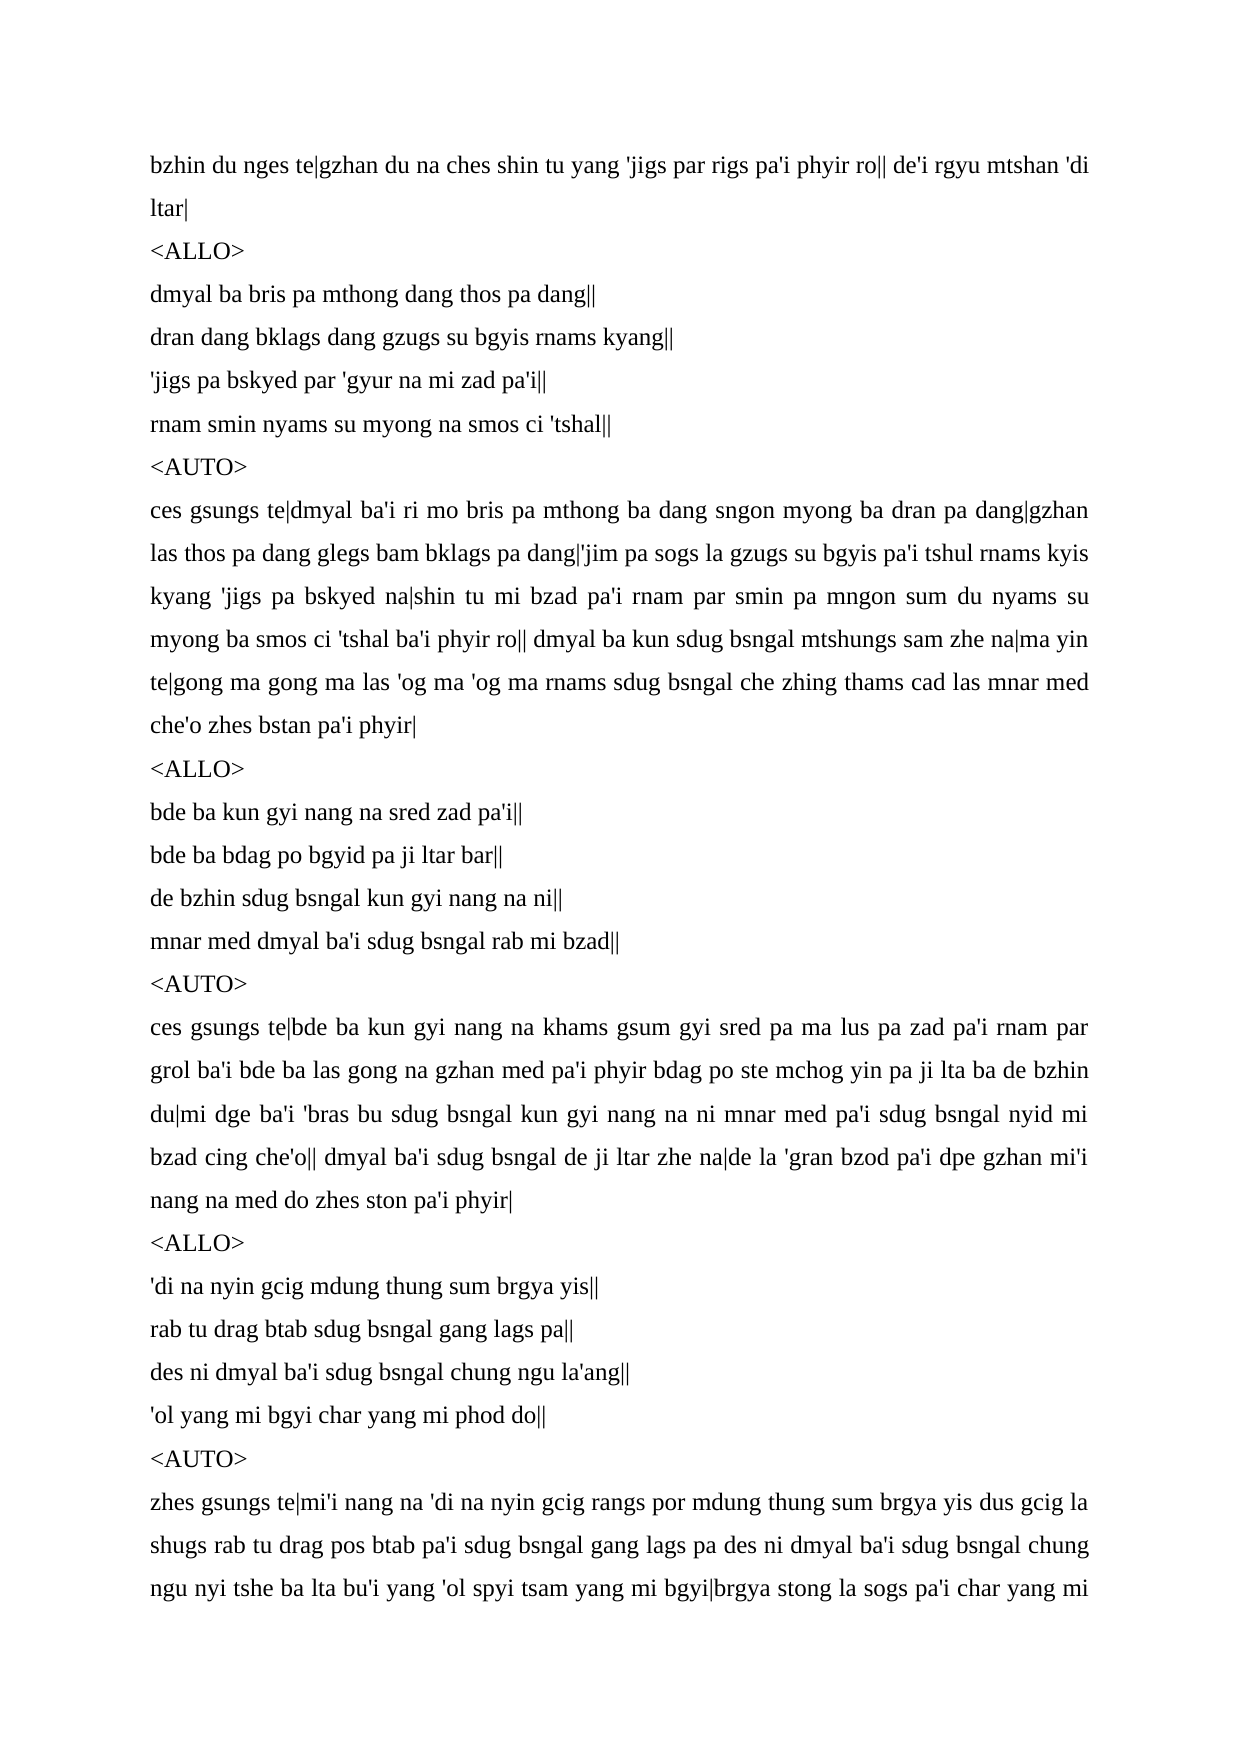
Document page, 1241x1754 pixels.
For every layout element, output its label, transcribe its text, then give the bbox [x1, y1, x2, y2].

text mnar med dmyal ba'i sdug bsngal rab mi bzad|| [150, 926, 1090, 955]
text zhes gsungs te|mi'i nang na 'di na nyin gcig rangs por mdung thung sum brgya yis dus gcig la shugs rab tu drag pos btab pa'i sdug bsngal gang lags pa des ni dmyal ba'i sdug bsngal chung ngu nyi tshe ba lta bu'i yang 'ol spyi tsam yang mi bgyi|brgya stong la sogs pa'i char yang mi [150, 1487, 1090, 1602]
text rab tu drag btab sdug bsngal gang lags pa|| [150, 1314, 1090, 1343]
text <AUTO> [150, 452, 1090, 481]
text <ALLO> [150, 754, 1090, 782]
text bde ba kun gyi nang na sred zad pa'i|| [150, 797, 1090, 826]
text 'di na nyin gcig mdung thung sum brgya yis|| [150, 1271, 1090, 1300]
text bzhin du nges te|gzhan du na ches shin tu yang 'jigs par rigs pa'i phyir ro|| de'i rgyu mtshan 'di ltar| [150, 150, 1090, 222]
text bde ba bdag po bgyid pa ji ltar bar|| [150, 840, 1090, 869]
text <ALLO> [150, 236, 1090, 265]
text <ALLO> [150, 1228, 1090, 1257]
text <AUTO> [150, 1444, 1090, 1472]
text <AUTO> [150, 969, 1090, 998]
text ces gsungs te|dmyal ba'i ri mo bris pa mthong ba dang sngon myong ba dran pa dang|gzhan las thos pa dang glegs bam bklags pa dang|'jim pa sogs la gzugs su bgyis pa'i tshul rnams kyis kyang 'jigs pa bskyed na|shin tu mi bzad pa'i rnam par smin pa mngon sum du nyams su myong ba smos ci 'tshal ba'i phyir ro|| dmyal ba kun sdug bsngal mtshungs sam zhe na|ma yin te|gong ma gong ma las 'og ma 'og ma rnams sdug bsngal che zhing thams cad las mnar med che'o zhes bstan pa'i phyir| [150, 495, 1090, 739]
text rnam smin nyams su myong na smos ci 'tshal|| [150, 409, 1090, 437]
text dmyal ba bris pa mthong dang thos pa dang|| [150, 279, 1090, 308]
text dran dang bklags dang gzugs su bgyis rnams kyang|| [150, 322, 1090, 351]
text de bzhin sdug bsngal kun gyi nang na ni|| [150, 883, 1090, 912]
text des ni dmyal ba'i sdug bsngal chung ngu la'ang|| [150, 1357, 1090, 1386]
text 'jigs pa bskyed par 'gyur na mi zad pa'i|| [150, 366, 1090, 394]
text 'ol yang mi bgyi char yang mi phod do|| [150, 1401, 1090, 1429]
text ces gsungs te|bde ba kun gyi nang na khams gsum gyi sred pa ma lus pa zad pa'i rnam par grol ba'i bde ba las gong na gzhan med pa'i phyir bdag po ste mchog yin pa ji lta ba de bzhin du|mi dge ba'i 'bras bu sdug bsngal kun gyi nang na ni mnar med pa'i sdug bsngal nyid mi bzad cing che'o|| dmyal ba'i sdug bsngal de ji ltar zhe na|de la 'gran bzod pa'i dpe gzhan mi'i nang na med do zhes ston pa'i phyir| [150, 1012, 1090, 1214]
